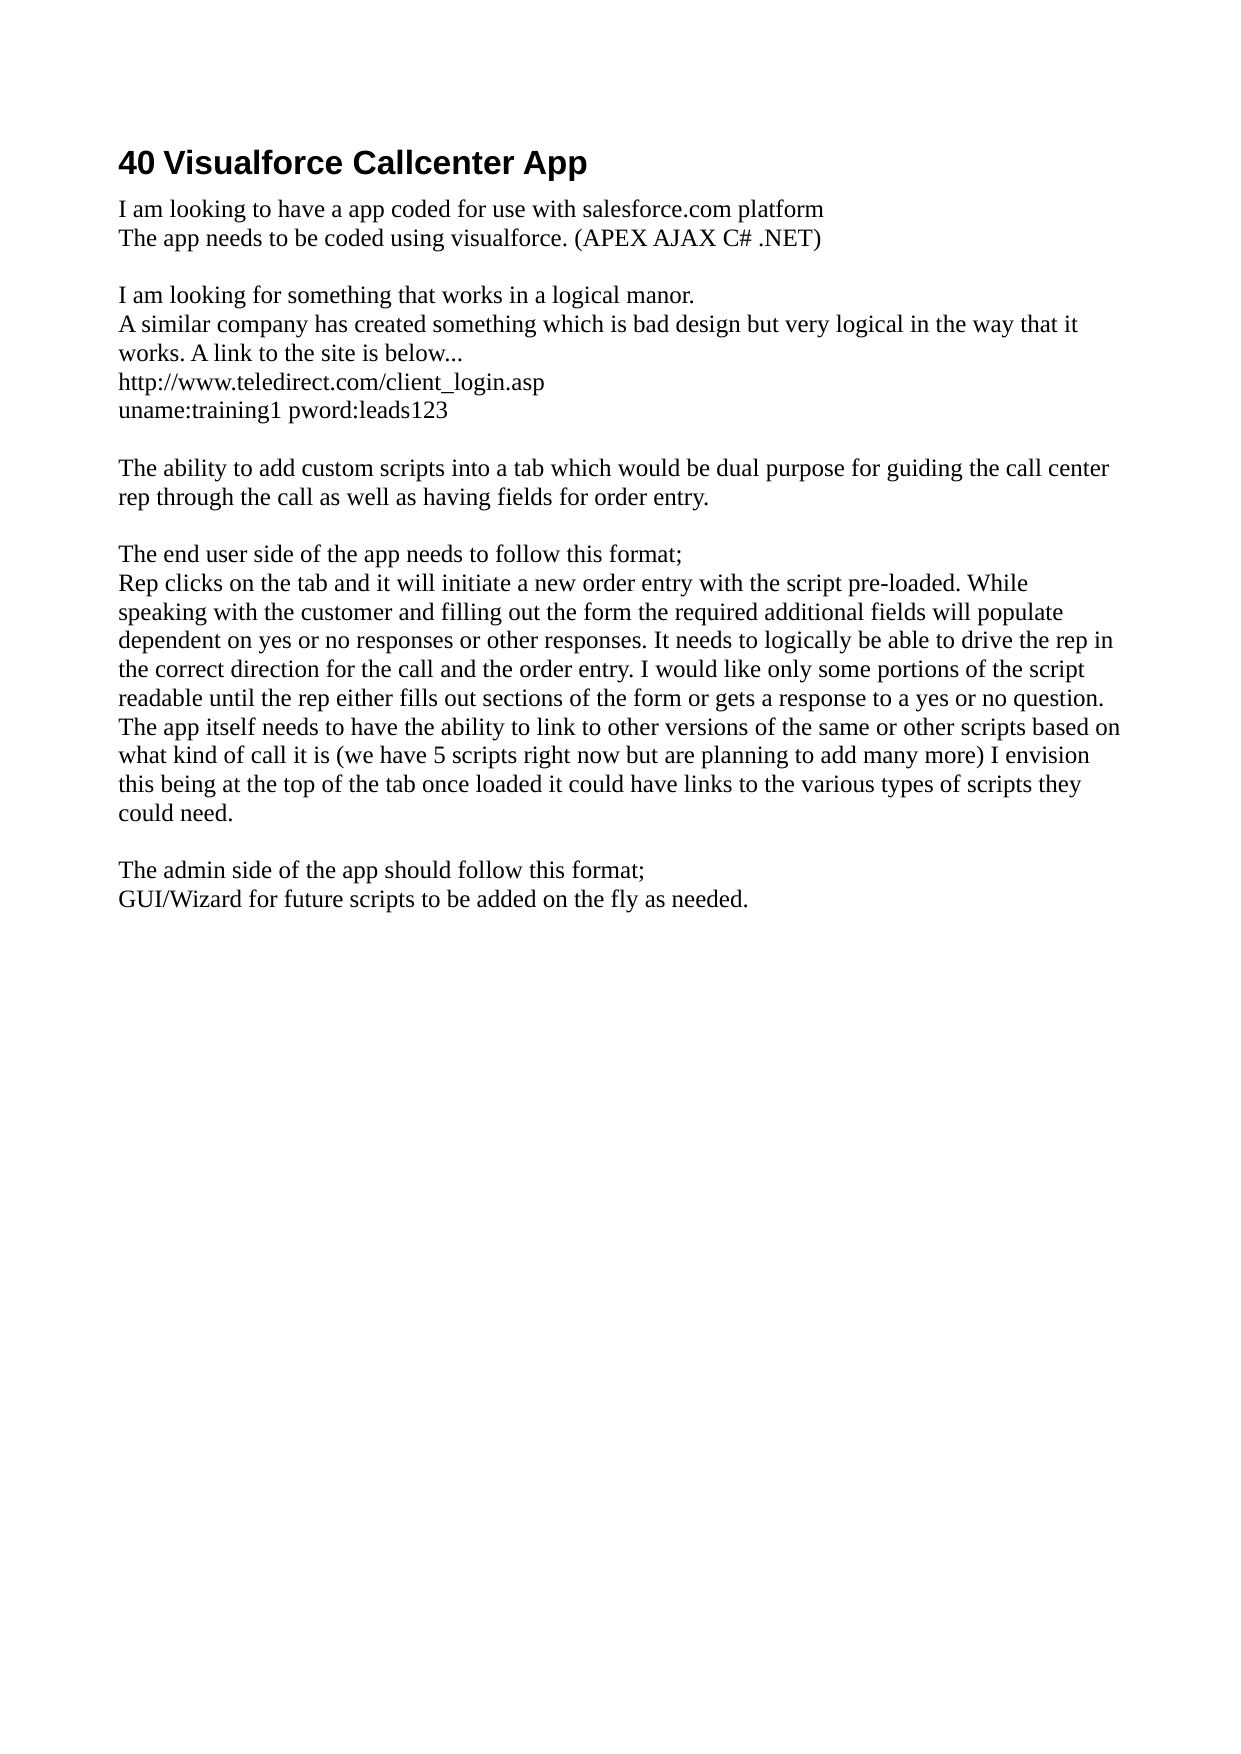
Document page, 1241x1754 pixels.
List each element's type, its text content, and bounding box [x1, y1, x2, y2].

text I am looking to have a app coded for use with salesforce.com platform The app needs to be coded using visualforce. (APEX AJAX C# .NET) I am looking for something that works in a logical manor. A similar company has created something which is bad design but very logical in the way that it works. A link to the site is below... http://www.teledirect.com/client_login.asp uname:training1 pword:leads123 The ability to add custom scripts into a tab which would be dual purpose for guiding the call center rep through the call as well as having fields for order entry. The end user side of the app needs to follow this format; Rep clicks on the tab and it will initiate a new order entry with the script pre-loaded. While speaking with the customer and filling out the form the required additional fields will populate dependent on yes or no responses or other responses. It needs to logically be able to drive the rep in the correct direction for the call and the order entry. I would like only some portions of the script readable until the rep either fills out sections of the form or gets a response to a yes or no question. The app itself needs to have the ability to link to other versions of the same or other scripts based on what kind of call it is (we have 5 scripts right now but are planning to add many more) I envision this being at the top of the tab once loaded it could have links to the various types of scripts they could need. The admin side of the app should follow this format; GUI/Wizard for future scripts to be added on the fly as needed. [118, 194, 1122, 913]
subtitle Visualforce Callcenter App [118, 143, 1122, 182]
